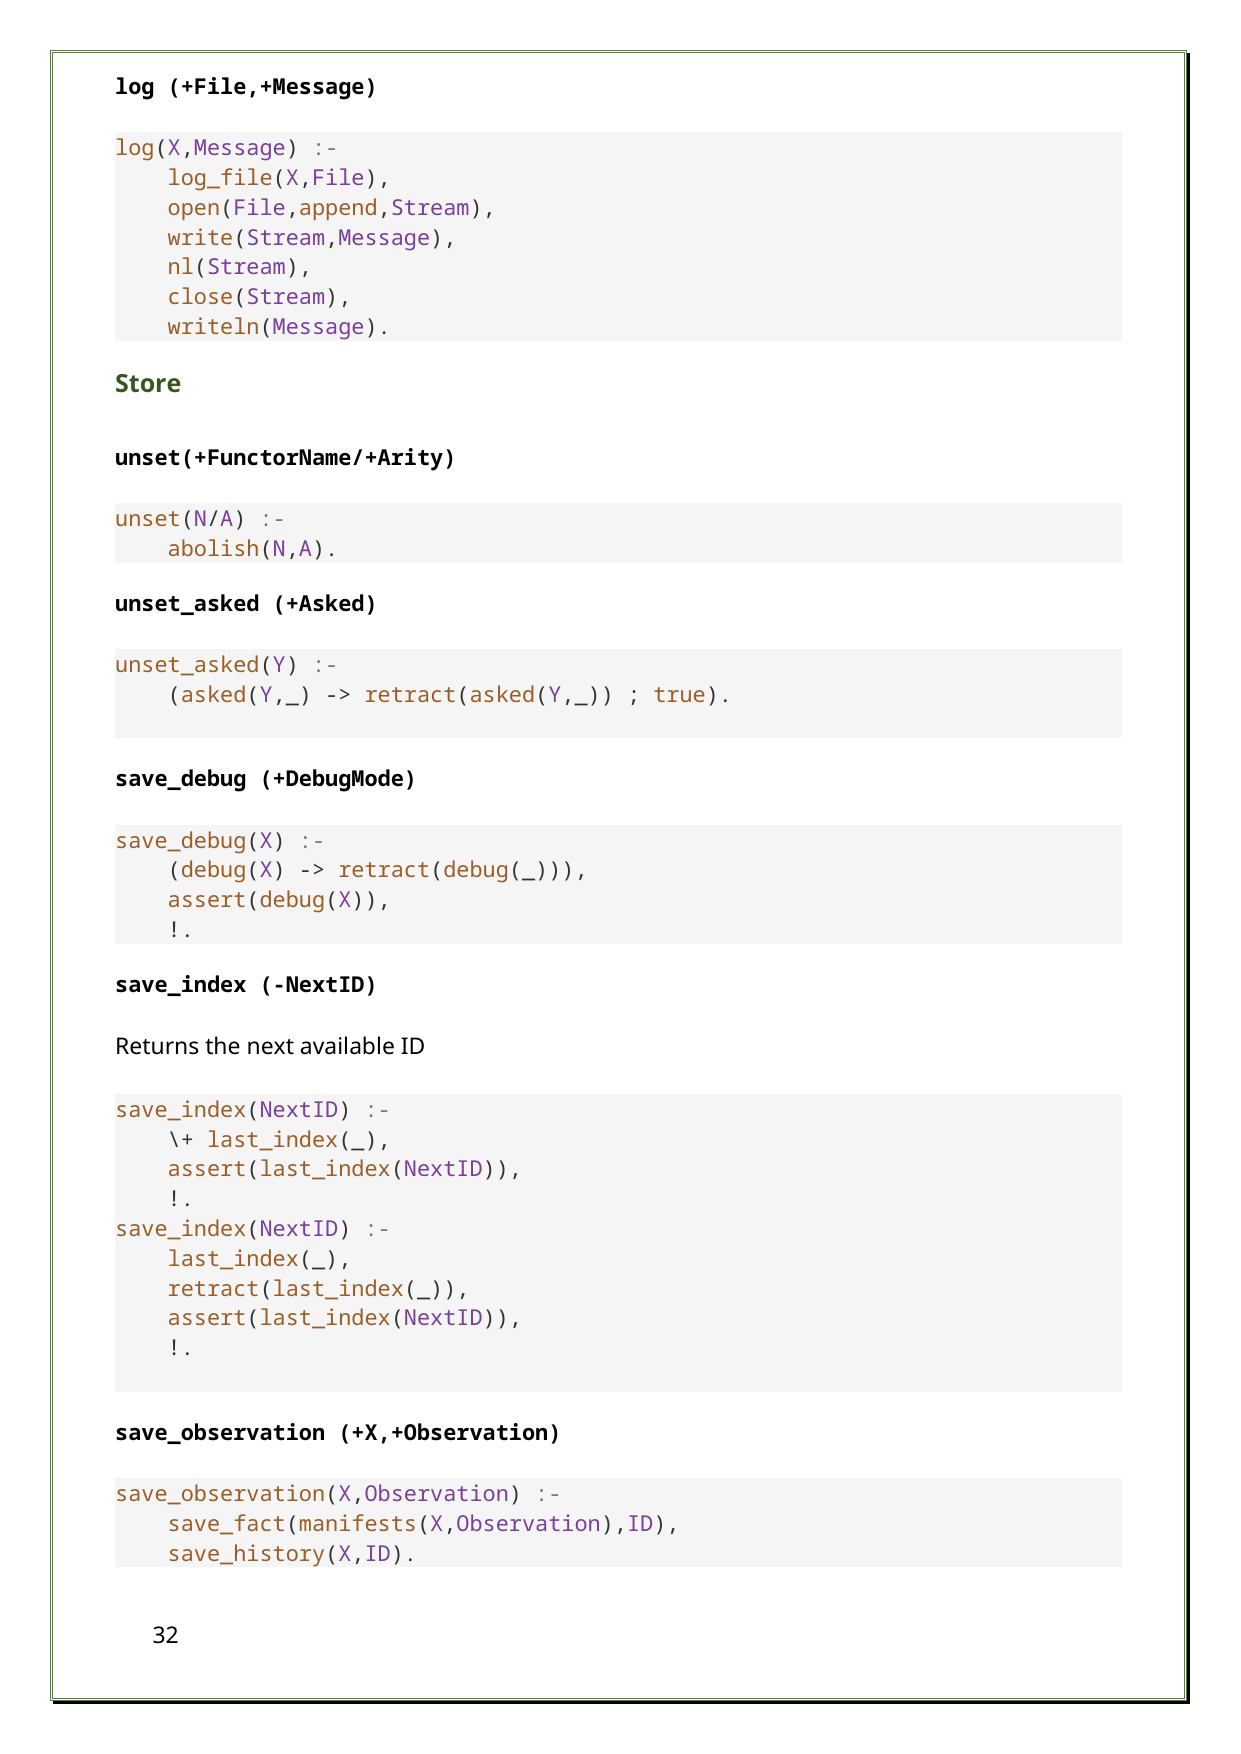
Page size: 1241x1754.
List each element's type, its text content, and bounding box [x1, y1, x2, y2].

subtitle save_observation (+X,+Observation) [115, 1417, 1122, 1446]
text save_index(NextID) :- [115, 1213, 1122, 1243]
text assert(debug(X)), [115, 884, 1122, 914]
text log(X,Message) :- [115, 132, 1122, 162]
text open(File,append,Stream), [115, 192, 1122, 221]
text assert(last_index(NextID)), [115, 1302, 1122, 1332]
text assert(last_index(NextID)), [115, 1153, 1122, 1183]
subtitle unset(+FunctorName/+Arity) [115, 442, 1122, 471]
text (debug(X) -> retract(debug(_))), [115, 854, 1122, 884]
text last_index(_), [115, 1243, 1122, 1272]
text save_index(NextID) :- [115, 1094, 1122, 1123]
subtitle Store [115, 366, 1122, 400]
subtitle log (+File,+Message) [115, 71, 1122, 101]
text save_debug(X) :- [115, 825, 1122, 854]
text \+ last_index(_), [115, 1123, 1122, 1153]
text save_observation(X,Observation) :- [115, 1478, 1122, 1508]
subtitle unset_asked (+Asked) [115, 588, 1122, 617]
text unset_asked(Y) :- [115, 649, 1122, 679]
text !. [115, 1183, 1122, 1213]
text nl(Stream), [115, 251, 1122, 281]
subtitle save_debug (+DebugMode) [115, 763, 1122, 793]
text writeln(Message). [115, 311, 1122, 341]
text write(Stream,Message), [115, 221, 1122, 251]
text retract(last_index(_)), [115, 1272, 1122, 1302]
text !. [115, 1332, 1122, 1362]
text (asked(Y,_) -> retract(asked(Y,_)) ; true). [115, 679, 1122, 708]
text save_history(X,ID). [115, 1538, 1122, 1567]
text close(Stream), [115, 281, 1122, 311]
text !. [115, 914, 1122, 944]
text Returns the next available ID [115, 1030, 1122, 1061]
text abolish(N,A). [115, 533, 1122, 563]
subtitle save_index (-NextID) [115, 969, 1122, 999]
text log_file(X,File), [115, 162, 1122, 192]
text unset(N/A) :- [115, 503, 1122, 533]
text save_fact(manifests(X,Observation),ID), [115, 1508, 1122, 1538]
